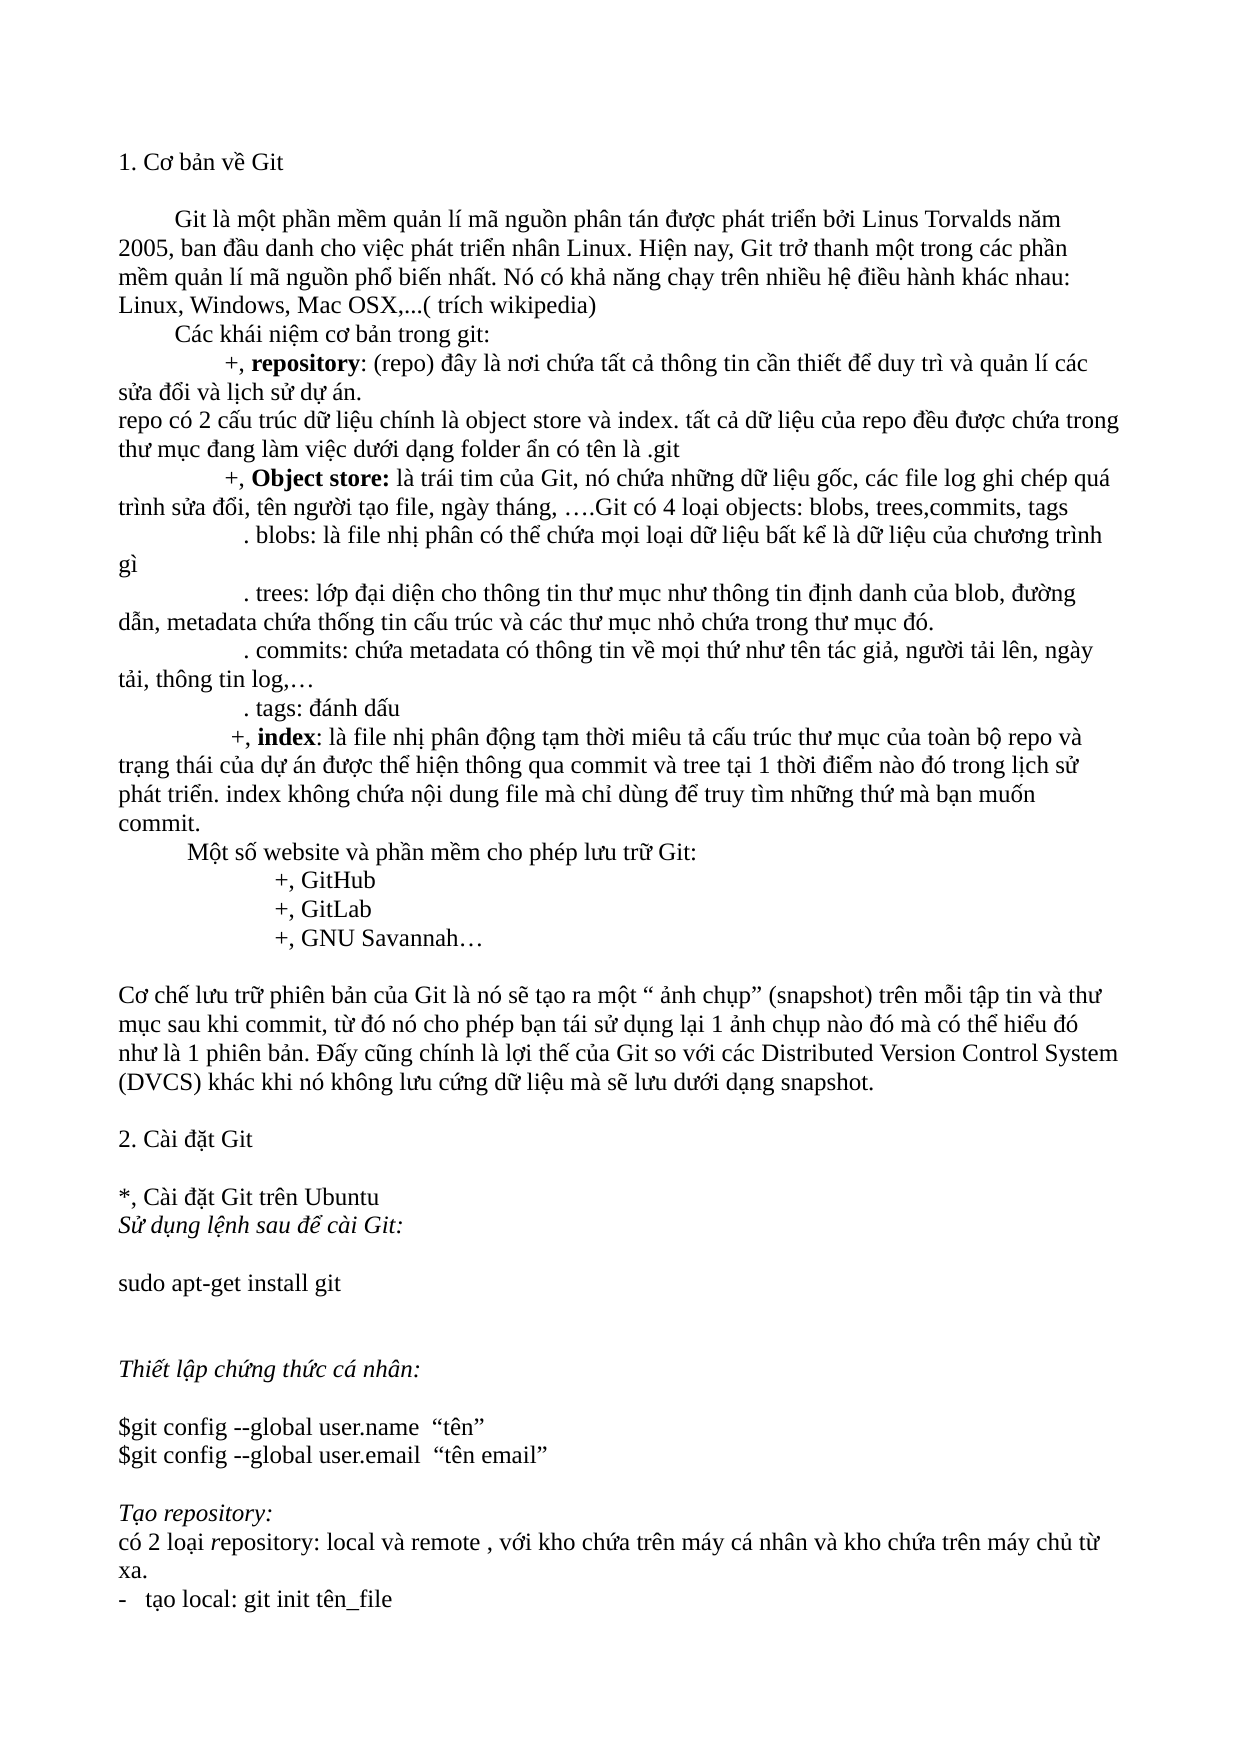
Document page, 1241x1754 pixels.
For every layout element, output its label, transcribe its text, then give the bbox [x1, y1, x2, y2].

text Thiết lập chứng thức cá nhân: [118, 1354, 1122, 1383]
text +, GNU Savannah… [118, 923, 1122, 952]
text Các khái niệm cơ bản trong git: [118, 319, 1122, 348]
text +, Object store: là trái tim của Git, nó chứa những dữ liệu gốc, các file log ghi chép quá trình sửa đổi, tên người tạo file, ngày tháng, ….Git có 4 loại objects: blobs, trees,commits, tags [118, 463, 1122, 521]
text repo có 2 cấu trúc dữ liệu chính là object store và index. tất cả dữ liệu của repo đều được chứa trong thư mục đang làm việc dưới dạng folder ẩn có tên là .git [118, 406, 1122, 463]
text +, GitHub [118, 866, 1122, 894]
text . trees: lớp đại diện cho thông tin thư mục như thông tin định danh của blob, đường dẫn, metadata chứa thống tin cấu trúc và các thư mục nhỏ chứa trong thư mục đó. [118, 578, 1122, 636]
text 2. Cài đặt Git [118, 1124, 1122, 1153]
text +, repository: (repo) đây là nơi chứa tất cả thông tin cần thiết để duy trì và quản lí các sửa đổi và lịch sử dự án. [118, 348, 1122, 406]
text . blobs: là file nhị phân có thể chứa mọi loại dữ liệu bất kể là dữ liệu của chương trình gì [118, 521, 1122, 578]
text $git config --global user.email “tên email” [118, 1441, 1122, 1469]
text Tạo repository: [118, 1498, 1122, 1527]
text $git config --global user.name “tên” [118, 1412, 1122, 1441]
text *, Cài đặt Git trên Ubuntu [118, 1182, 1122, 1211]
text Sử dụng lệnh sau để cài Git: [118, 1211, 1122, 1239]
text +, index: là file nhị phân động tạm thời miêu tả cấu trúc thư mục của toàn bộ repo và trạng thái của dự án được thể hiện thông qua commit và tree tại 1 thời điểm nào đó trong lịch sử phát triển. index không chứa nội dung file mà chỉ dùng để truy tìm những thứ mà bạn muốn commit. [118, 722, 1122, 837]
text . tags: đánh dấu [118, 693, 1122, 722]
text có 2 loại repository: local và remote , với kho chứa trên máy cá nhân và kho chứa trên máy chủ từ xa. [118, 1527, 1122, 1584]
text Một số website và phần mềm cho phép lưu trữ Git: [118, 837, 1122, 866]
text . commits: chứa metadata có thông tin về mọi thứ như tên tác giả, người tải lên, ngày tải, thông tin log,… [118, 636, 1122, 693]
text sudo apt-get install git [118, 1268, 1122, 1297]
text +, GitLab [118, 894, 1122, 923]
text Cơ chế lưu trữ phiên bản của Git là nó sẽ tạo ra một “ ảnh chụp” (snapshot) trên mỗi tập tin và thư mục sau khi commit, từ đó nó cho phép bạn tái sử dụng lại 1 ảnh chụp nào đó mà có thể hiểu đó như là 1 phiên bản. Đấy cũng chính là lợi thế của Git so với các Distributed Version Control System (DVCS) khác khi nó không lưu cứng dữ liệu mà sẽ lưu dưới dạng snapshot. [118, 981, 1122, 1096]
text Git là một phần mềm quản lí mã nguồn phân tán được phát triển bởi Linus Torvalds năm 2005, ban đầu danh cho việc phát triển nhân Linux. Hiện nay, Git trở thanh một trong các phần mềm quản lí mã nguồn phổ biến nhất. Nó có khả năng chạy trên nhiều hệ điều hành khác nhau: Linux, Windows, Mac OSX,...( trích wikipedia) [118, 204, 1122, 319]
text - tạo local: git init tên_file [118, 1584, 1122, 1613]
text 1. Cơ bản về Git [118, 147, 1122, 176]
